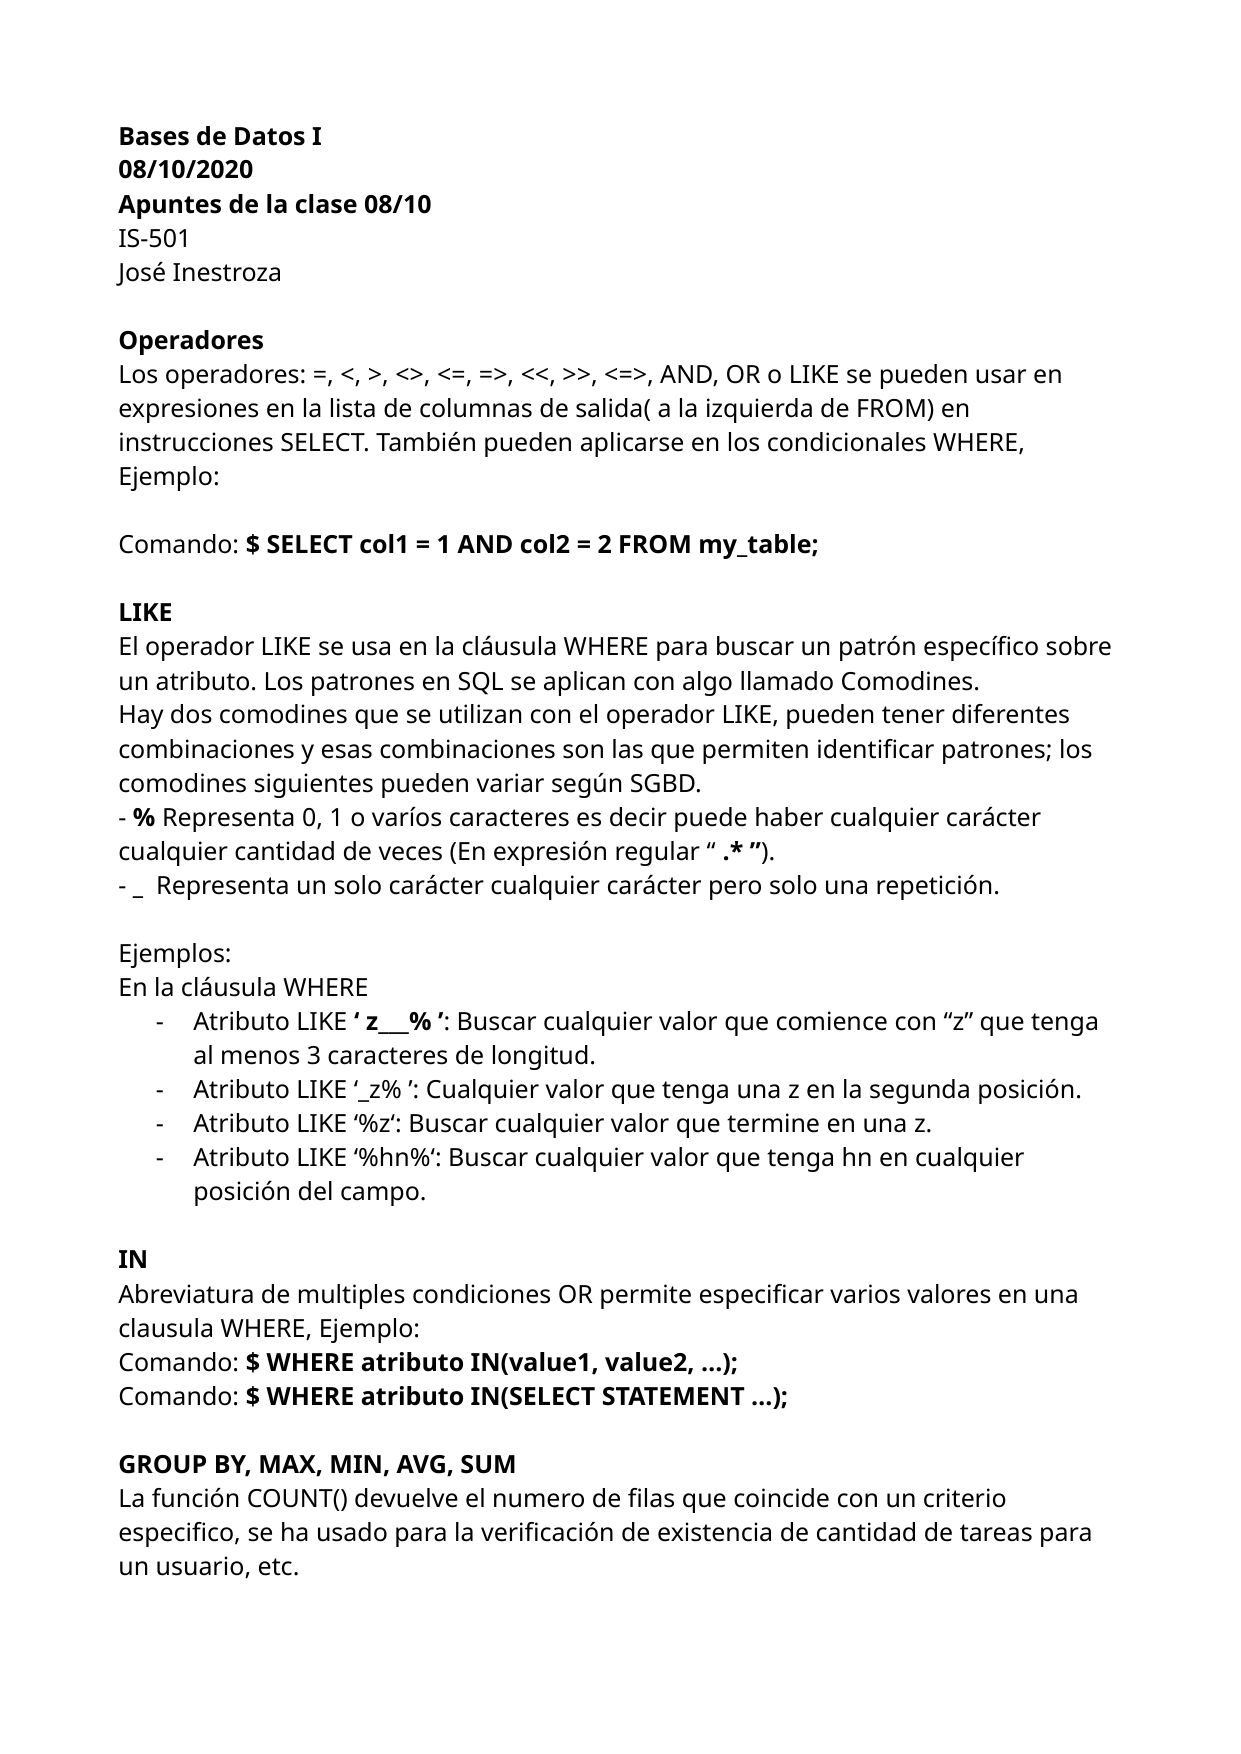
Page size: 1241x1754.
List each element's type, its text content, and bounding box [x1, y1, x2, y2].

text Apuntes de la clase 08/10 [118, 186, 1122, 220]
list Atributo LIKE ‘ z___% ’: Buscar cualquier valor que comience con “z” que tenga al menos 3 caracteres de longitud. [156, 1004, 1122, 1072]
text - _ Representa un solo carácter cualquier carácter pero solo una repetición. [118, 867, 1122, 902]
list Atributo LIKE ‘_z% ’: Cualquier valor que tenga una z en la segunda posición. [156, 1072, 1122, 1106]
text IN Abreviatura de multiples condiciones OR permite especificar varios valores en una clausula WHERE, Ejemplo: [118, 1242, 1122, 1344]
text LIKE El operador LIKE se usa en la cláusula WHERE para buscar un patrón específico sobre un atributo. Los patrones en SQL se aplican con algo llamado Comodines. [118, 595, 1122, 697]
text En la cláusula WHERE [118, 970, 1122, 1004]
list Atributo LIKE ‘%z‘: Buscar cualquier valor que termine en una z. [156, 1106, 1122, 1140]
text Operadores Los operadores: =, <, >, <>, <=, =>, <<, >>, <=>, AND, OR o LIKE se pueden usar en expresiones en la lista de columnas de salida( a la izquierda de FROM) en instrucciones SELECT. También pueden aplicarse en los condicionales WHERE, Ejemplo: [118, 322, 1122, 493]
text Ejemplos: [118, 936, 1122, 970]
text GROUP BY, MAX, MIN, AVG, SUM La función COUNT() devuelve el numero de filas que coincide con un criterio especifico, se ha usado para la verificación de existencia de cantidad de tareas para un usuario, etc. [118, 1447, 1122, 1583]
list Atributo LIKE ‘%hn%‘: Buscar cualquier valor que tenga hn en cualquier posición del campo. [156, 1140, 1122, 1208]
text Comando: $ WHERE atributo IN(SELECT STATEMENT …); [118, 1378, 1122, 1412]
text Comando: $ WHERE atributo IN(value1, value2, …); [118, 1344, 1122, 1378]
text Hay dos comodines que se utilizan con el operador LIKE, pueden tener diferentes combinaciones y esas combinaciones son las que permiten identificar patrones; los comodines siguientes pueden variar según SGBD. - % Representa 0, 1 o varíos caracteres es decir puede haber cualquier carácter cualquier cantidad de veces (En expresión regular “ .* ”). [118, 697, 1122, 867]
text IS-501 José Inestroza [118, 220, 1122, 288]
text Comando: $ SELECT col1 = 1 AND col2 = 2 FROM my_table; [118, 527, 1122, 561]
text Bases de Datos I [118, 118, 1122, 152]
text 08/10/2020 [118, 152, 1122, 186]
